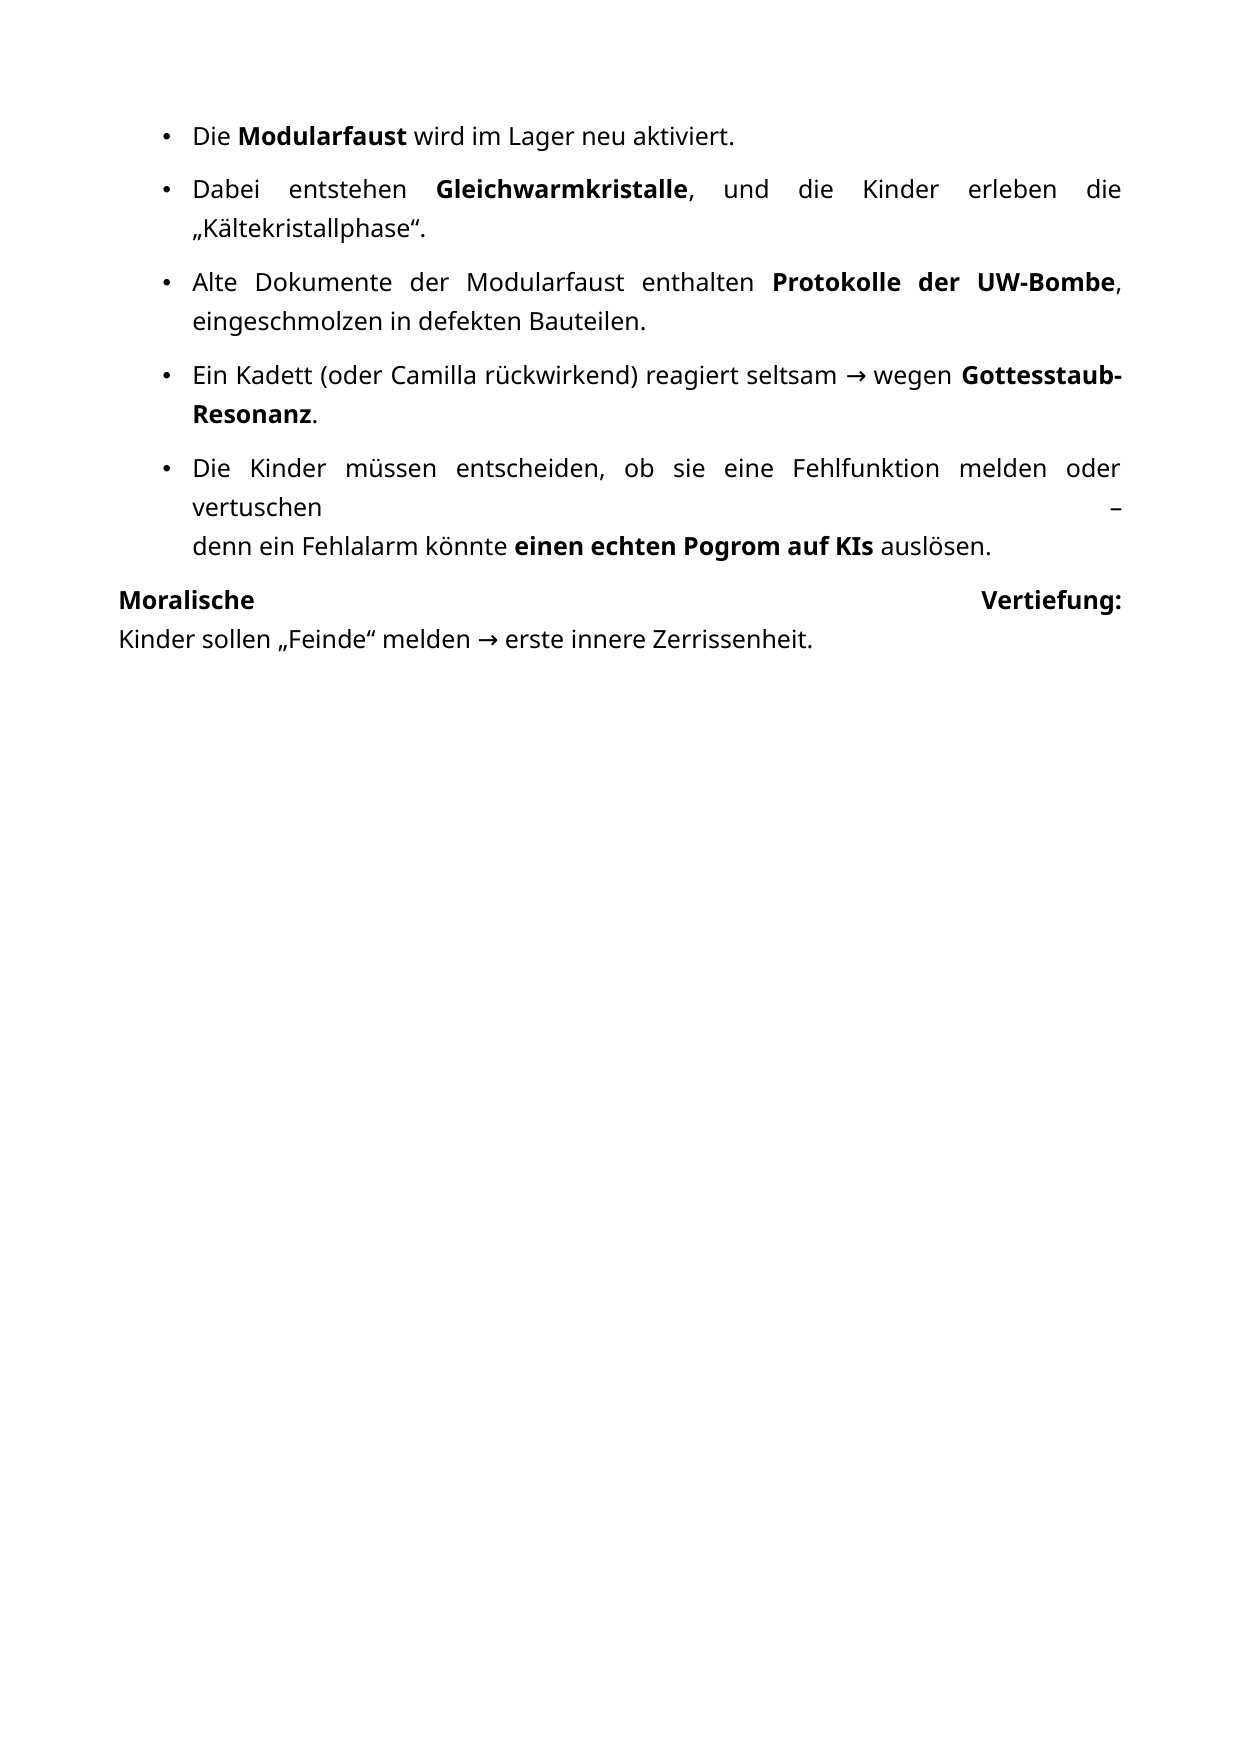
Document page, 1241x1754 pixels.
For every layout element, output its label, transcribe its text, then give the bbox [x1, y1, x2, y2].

list Dabei entstehen Gleichwarmkristalle, und die Kinder erleben die „Kältekristallphase“. [162, 172, 1122, 245]
list Die Kinder müssen entscheiden, ob sie eine Fehlfunktion melden oder vertuschen – denn ein Fehlalarm könnte einen echten Pogrom auf KIs auslösen. [162, 451, 1122, 563]
list Alte Dokumente der Modularfaust enthalten Protokolle der UW-Bombe, eingeschmolzen in defekten Bauteilen. [162, 265, 1122, 338]
list Ein Kadett (oder Camilla rückwirkend) reagiert seltsam → wegen Gottesstaub-Resonanz. [162, 358, 1122, 431]
text Moralische Vertiefung: Kinder sollen „Feinde“ melden → erste innere Zerrissenheit. [118, 583, 1122, 656]
list Die Modularfaust wird im Lager neu aktiviert. [162, 118, 1122, 152]
